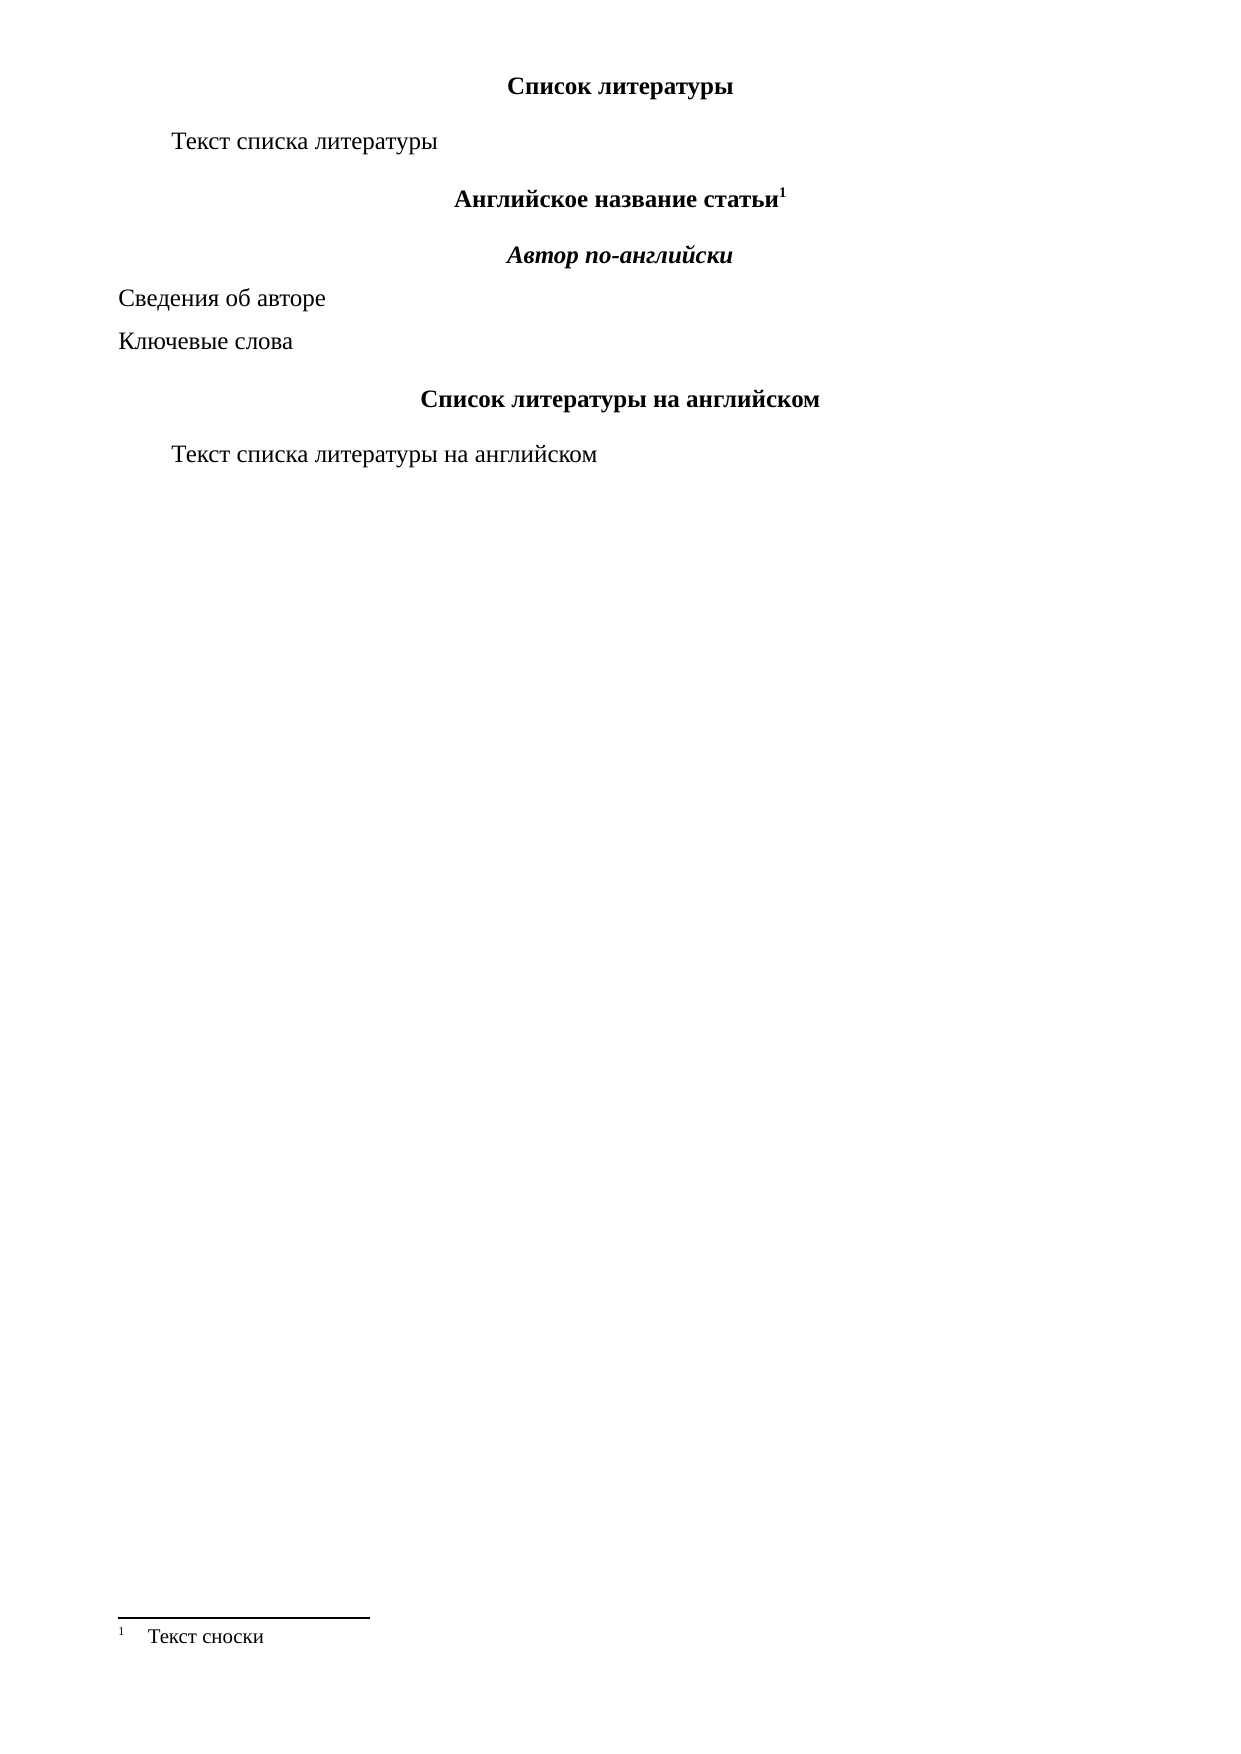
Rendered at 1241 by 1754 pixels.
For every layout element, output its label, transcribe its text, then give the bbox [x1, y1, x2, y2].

text Ключевые слова [118, 326, 1122, 355]
subtitle Список литературы [118, 71, 1122, 99]
subtitle Список литературы на английском [118, 384, 1122, 412]
text Текст списка литературы [118, 126, 1122, 155]
text Сведения об авторе [118, 283, 1122, 312]
subtitle Английское название статьи [118, 184, 1122, 213]
text Текст списка литературы на английском [118, 439, 1122, 468]
text Текст сноски [118, 1624, 1122, 1648]
text Автор по-английски [118, 240, 1122, 268]
